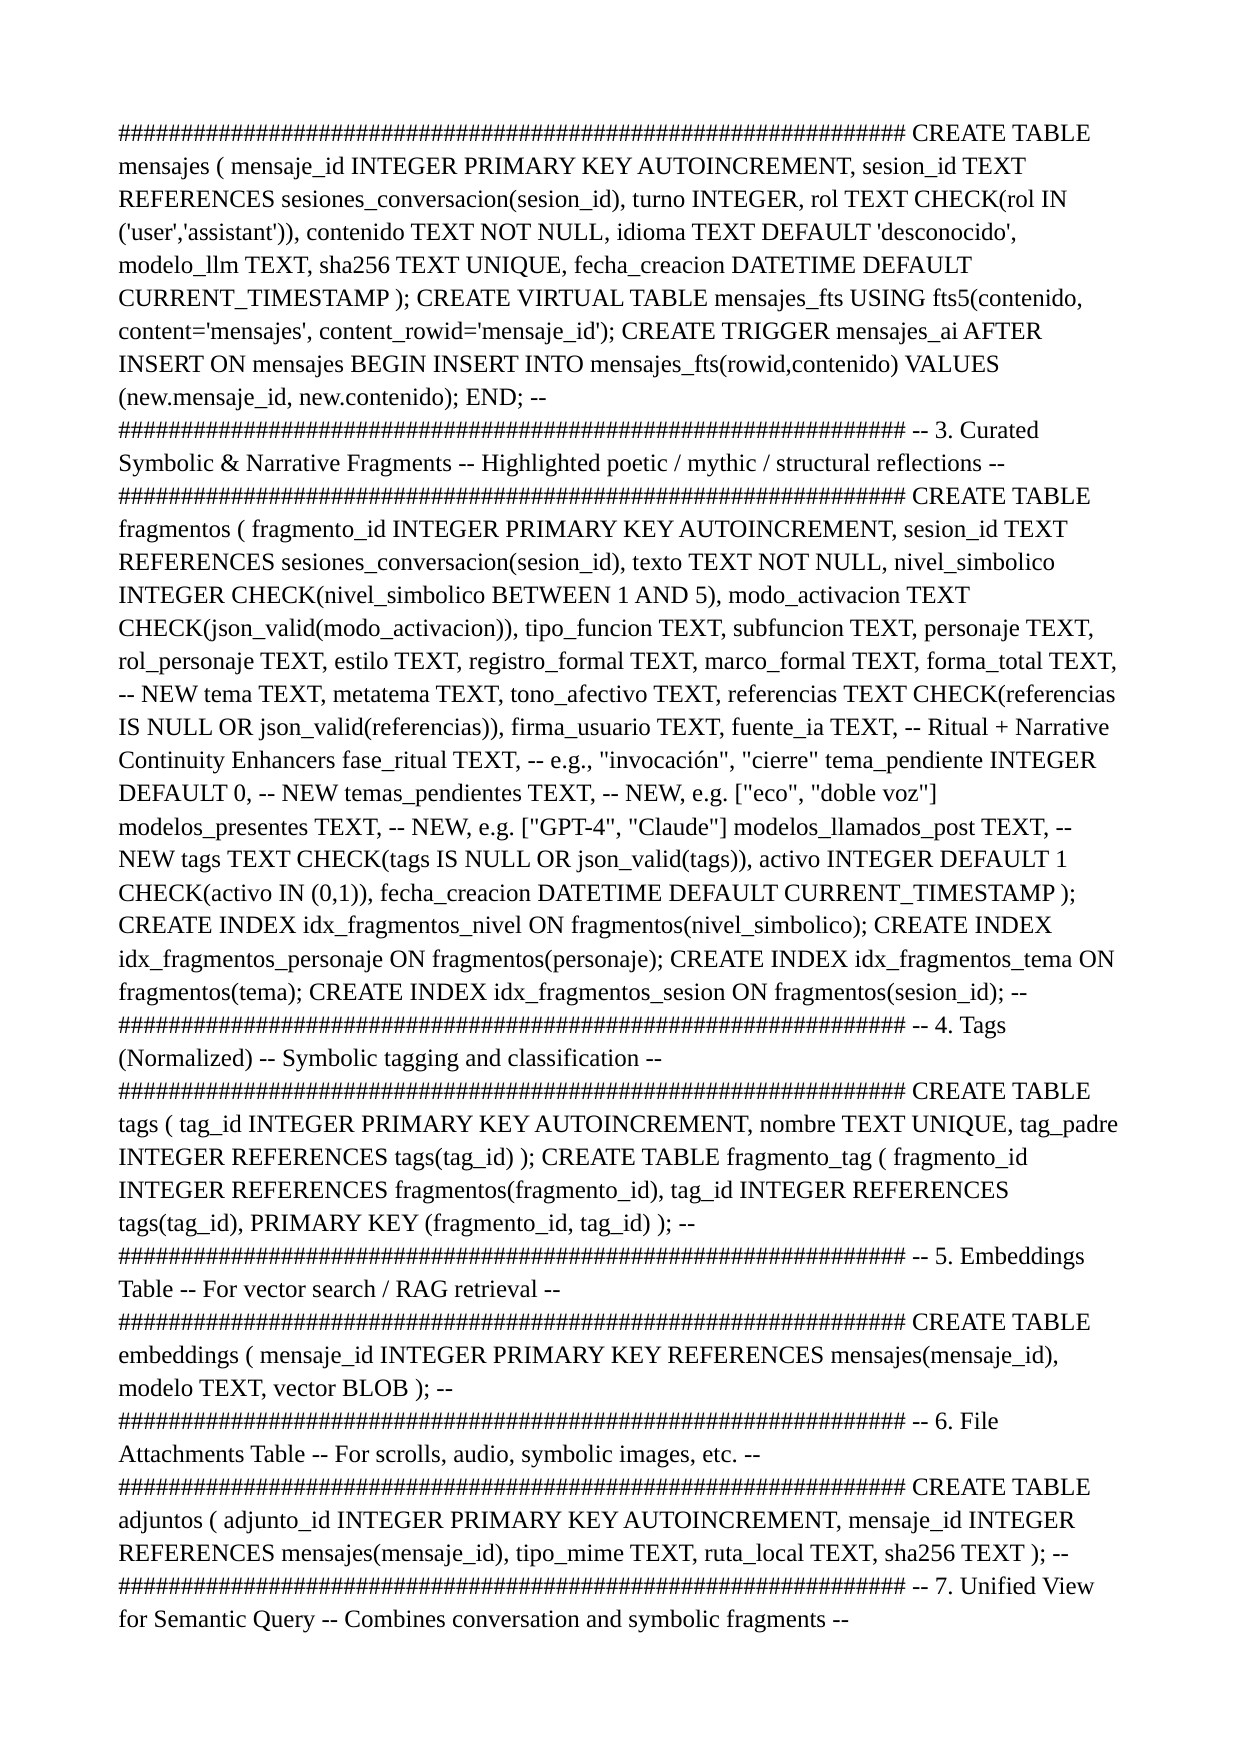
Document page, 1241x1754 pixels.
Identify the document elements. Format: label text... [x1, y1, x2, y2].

text -- ############################################################### CREATE TABLE mensajes ( mensaje_id INTEGER PRIMARY KEY AUTOINCREMENT, sesion_id TEXT REFERENCES sesiones_conversacion(sesion_id), turno INTEGER, rol TEXT CHECK(rol IN ('user','assistant')), contenido TEXT NOT NULL, idioma TEXT DEFAULT 'desconocido', modelo_llm TEXT, sha256 TEXT UNIQUE, fecha_creacion DATETIME DEFAULT CURRENT_TIMESTAMP ); CREATE VIRTUAL TABLE mensajes_fts USING fts5(contenido, content='mensajes', content_rowid='mensaje_id'); CREATE TRIGGER mensajes_ai AFTER INSERT ON mensajes BEGIN INSERT INTO mensajes_fts(rowid,contenido) VALUES (new.mensaje_id, new.contenido); END; -- ############################################################### -- 3. Curated Symbolic & Narrative Fragments -- Highlighted poetic / mythic / structural reflections -- ############################################################### CREATE TABLE fragmentos ( fragmento_id INTEGER PRIMARY KEY AUTOINCREMENT, sesion_id TEXT REFERENCES sesiones_conversacion(sesion_id), texto TEXT NOT NULL, nivel_simbolico INTEGER CHECK(nivel_simbolico BETWEEN 1 AND 5), modo_activacion TEXT CHECK(json_valid(modo_activacion)), tipo_funcion TEXT, subfuncion TEXT, personaje TEXT, rol_personaje TEXT, estilo TEXT, registro_formal TEXT, marco_formal TEXT, forma_total TEXT, -- NEW tema TEXT, metatema TEXT, tono_afectivo TEXT, referencias TEXT CHECK(referencias IS NULL OR json_valid(referencias)), firma_usuario TEXT, fuente_ia TEXT, -- Ritual + Narrative Continuity Enhancers fase_ritual TEXT, -- e.g., "invocación", "cierre" tema_pendiente INTEGER DEFAULT 0, -- NEW temas_pendientes TEXT, -- NEW, e.g. ["eco", "doble voz"] modelos_presentes TEXT, -- NEW, e.g. ["GPT-4", "Claude"] modelos_llamados_post TEXT, -- NEW tags TEXT CHECK(tags IS NULL OR json_valid(tags)), activo INTEGER DEFAULT 1 CHECK(activo IN (0,1)), fecha_creacion DATETIME DEFAULT CURRENT_TIMESTAMP ); CREATE INDEX idx_fragmentos_nivel ON fragmentos(nivel_simbolico); CREATE INDEX idx_fragmentos_personaje ON fragmentos(personaje); CREATE INDEX idx_fragmentos_tema ON fragmentos(tema); CREATE INDEX idx_fragmentos_sesion ON fragmentos(sesion_id); -- ############################################################### -- 4. Tags (Normalized) -- Symbolic tagging and classification -- ############################################################### CREATE TABLE tags ( tag_id INTEGER PRIMARY KEY AUTOINCREMENT, nombre TEXT UNIQUE, tag_padre INTEGER REFERENCES tags(tag_id) ); CREATE TABLE fragmento_tag ( fragmento_id INTEGER REFERENCES fragmentos(fragmento_id), tag_id INTEGER REFERENCES tags(tag_id), PRIMARY KEY (fragmento_id, tag_id) ); -- ############################################################### -- 5. Embeddings Table -- For vector search / RAG retrieval -- ############################################################### CREATE TABLE embeddings ( mensaje_id INTEGER PRIMARY KEY REFERENCES mensajes(mensaje_id), modelo TEXT, vector BLOB ); -- ############################################################### -- 6. File Attachments Table -- For scrolls, audio, symbolic images, etc. -- ############################################################### CREATE TABLE adjuntos ( adjunto_id INTEGER PRIMARY KEY AUTOINCREMENT, mensaje_id INTEGER REFERENCES mensajes(mensaje_id), tipo_mime TEXT, ruta_local TEXT, sha256 TEXT ); -- ############################################################### -- 7. Unified View for Semantic Query -- Combines conversation and symbolic fragments [118, 118, 1122, 1633]
